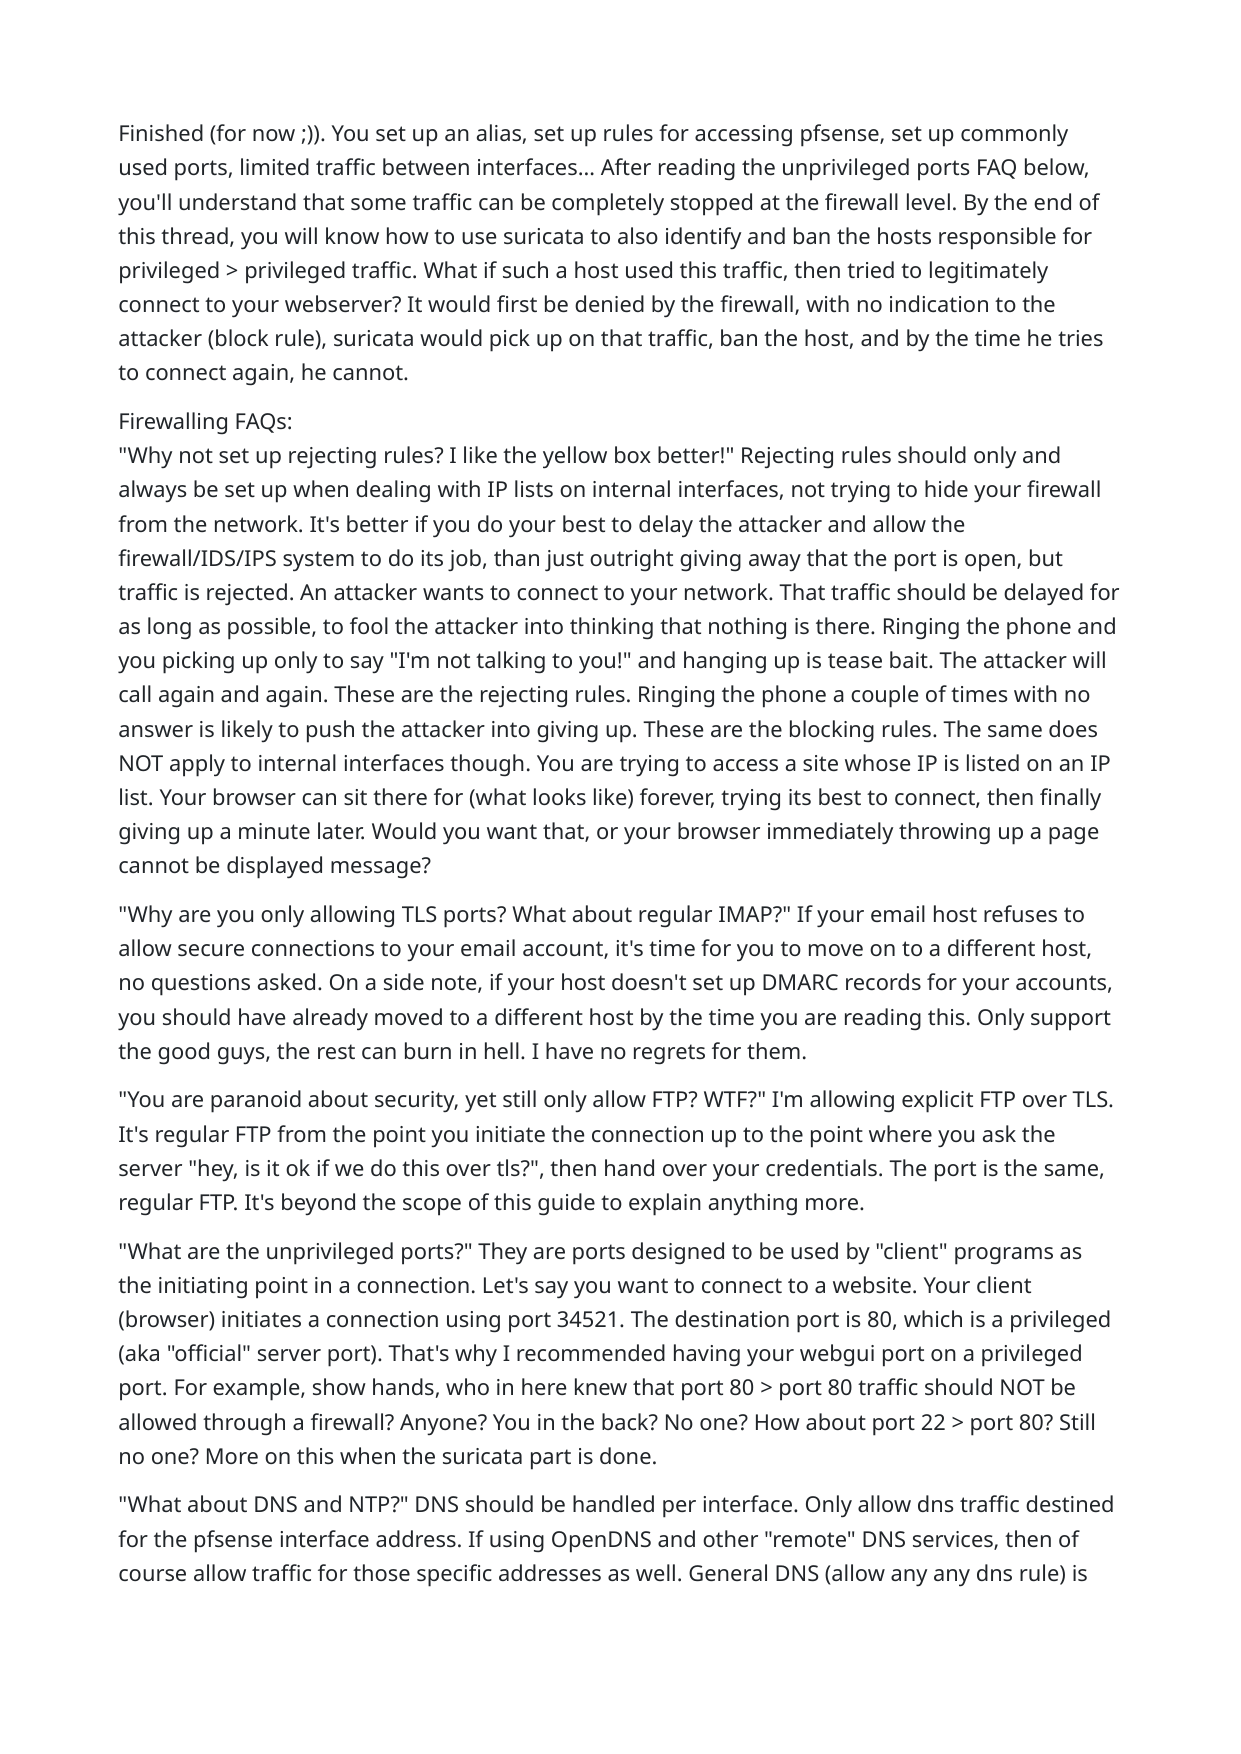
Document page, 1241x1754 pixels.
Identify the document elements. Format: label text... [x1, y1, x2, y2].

text "You are paranoid about security, yet still only allow FTP? WTF?" I'm allowing explicit FTP over TLS. It's regular FTP from the point you initiate the connection up to the point where you ask the server "hey, is it ok if we do this over tls?", then hand over your credentials. The port is the same, regular FTP. It's beyond the scope of this guide to explain anything more. [118, 1084, 1122, 1217]
text Finished (for now ;)). You set up an alias, set up rules for accessing pfsense, set up commonly used ports, limited traffic between interfaces… After reading the unprivileged ports FAQ below, you'll understand that some traffic can be completely stopped at the firewall level. By the end of this thread, you will know how to use suricata to also identify and ban the hosts responsible for privileged > privileged traffic. What if such a host used this traffic, then tried to legitimately connect to your webserver? It would first be denied by the firewall, with no indication to the attacker (block rule), suricata would pick up on that traffic, ban the host, and by the time he tries to connect again, he cannot. [118, 118, 1122, 387]
text "What are the unprivileged ports?" They are ports designed to be used by "client" programs as the initiating point in a connection. Let's say you want to connect to a website. Your client (browser) initiates a connection using port 34521. The destination port is 80, which is a privileged (aka "official" server port). That's why I recommended having your webgui port on a privileged port. For example, show hands, who in here knew that port 80 > port 80 traffic should NOT be allowed through a firewall? Anyone? You in the back? No one? How about port 22 > port 80? Still no one? More on this when the suricata part is done. [118, 1236, 1122, 1470]
text "Why are you only allowing TLS ports? What about regular IMAP?" If your email host refuses to allow secure connections to your email account, it's time for you to move on to a different host, no questions asked. On a side note, if your host doesn't set up DMARC records for your accounts, you should have already moved to a different host by the time you are reading this. Only support the good guys, the rest can burn in hell. I have no regrets for them. [118, 899, 1122, 1065]
text "What about DNS and NTP?" DNS should be handled per interface. Only allow dns traffic destined for the pfsense interface address. If using OpenDNS and other "remote" DNS services, then of course allow traffic for those specific addresses as well. General DNS (allow any any dns rule) is [118, 1489, 1122, 1587]
text Firewalling FAQs: "Why not set up rejecting rules? I like the yellow box better!" Rejecting rules should only and always be set up when dealing with IP lists on internal interfaces, not trying to hide your firewall from the network. It's better if you do your best to delay the attacker and allow the firewall/IDS/IPS system to do its job, than just outright giving away that the port is open, but traffic is rejected. An attacker wants to connect to your network. That traffic should be delayed for as long as possible, to fool the attacker into thinking that nothing is there. Ringing the phone and you picking up only to say "I'm not talking to you!" and hanging up is tease bait. The attacker will call again and again. These are the rejecting rules. Ringing the phone a couple of times with no answer is likely to push the attacker into giving up. These are the blocking rules. The same does NOT apply to internal interfaces though. You are trying to access a site whose IP is listed on an IP list. Your browser can sit there for (what looks like) forever, trying its best to connect, then finally giving up a minute later. Would you want that, or your browser immediately throwing up a page cannot be displayed message? [118, 406, 1122, 880]
